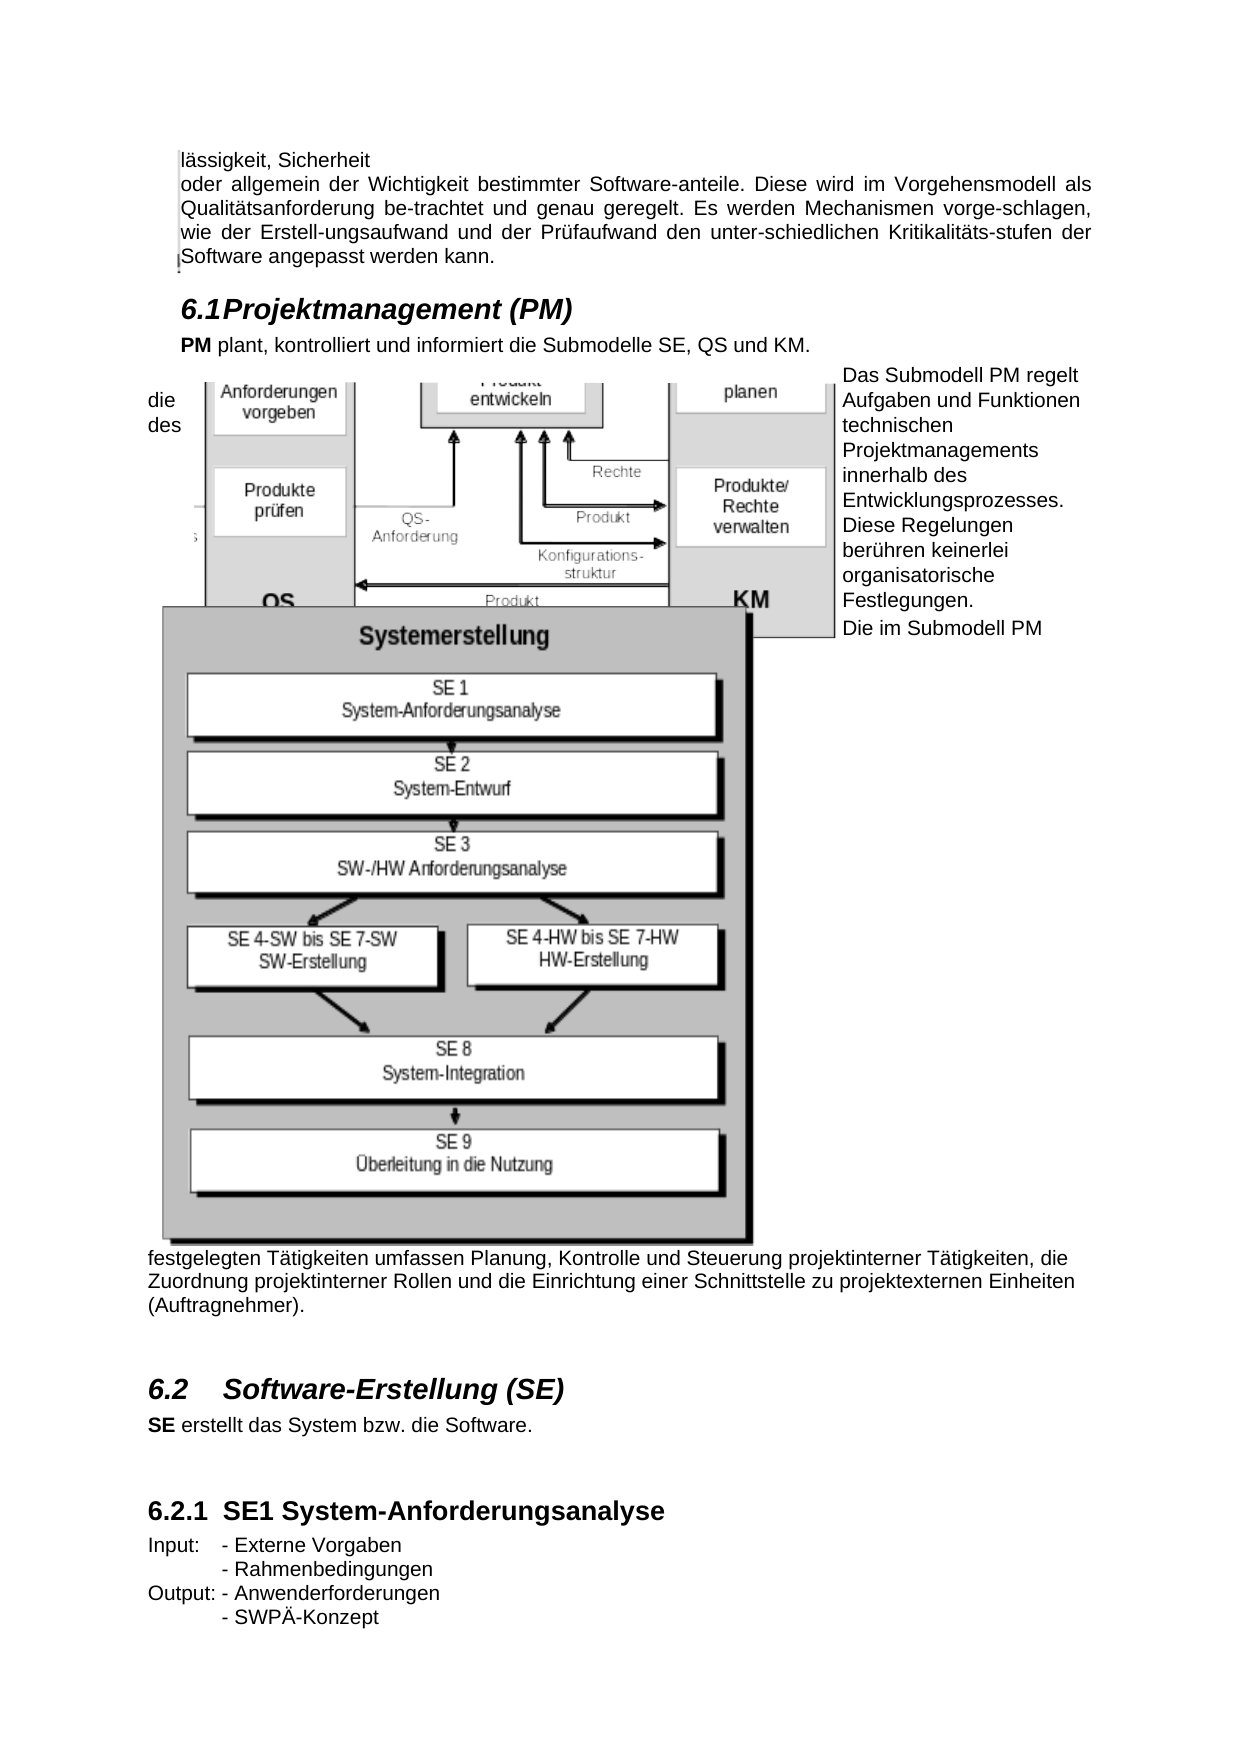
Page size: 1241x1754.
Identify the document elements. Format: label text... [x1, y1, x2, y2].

text oder allgemein der Wichtigkeit bestimmter Software-anteile. Diese wird im Vorgehensmodell als Qualitätsanforderung be-trachtet und genau geregelt. Es werden Mechanismen vorge-schlagen, wie der Erstell-ungsaufwand und der Prüfaufwand den unter-schiedlichen Kritikalitäts-stufen der Software angepasst werden kann. [181, 172, 1093, 267]
text Die im Submodell PM festgelegten Tätigkeiten umfassen Planung, Kontrolle und Steuerung projektinterner Tätigkeiten, die Zuordnung projektinterner Rollen und die Einrichtung einer Schnittstelle zu projektexternen Einheiten (Auftragnehmer). [148, 616, 1093, 1317]
subtitle SE1 System-Anforderungsanalyse [148, 1495, 1093, 1527]
text SE erstellt das System bzw. die Software. [148, 1411, 1093, 1436]
subtitle Software-Erstellung (SE) [148, 1372, 1093, 1405]
text PM plant, kontrolliert und informiert die Submodelle SE, QS und KM. [148, 332, 1093, 357]
text lässigkeit, Sicherheit [148, 148, 1093, 172]
text - Rahmenbedingungen [148, 1557, 1093, 1581]
text Output: - Anwenderforderungen [148, 1581, 1093, 1605]
text Input: - Externe Vorgaben [148, 1533, 1093, 1557]
text - SWPÄ-Konzept [148, 1605, 1093, 1629]
subtitle Projektmanagement (PM) [148, 292, 1093, 326]
text Das Submodell PM regelt die Aufgaben und Funktionen des technischen Projektmanagements innerhalb des Entwicklungsprozesses. Diese Regelungen berühren keinerlei organisatorische Festlegungen. [148, 362, 1093, 612]
